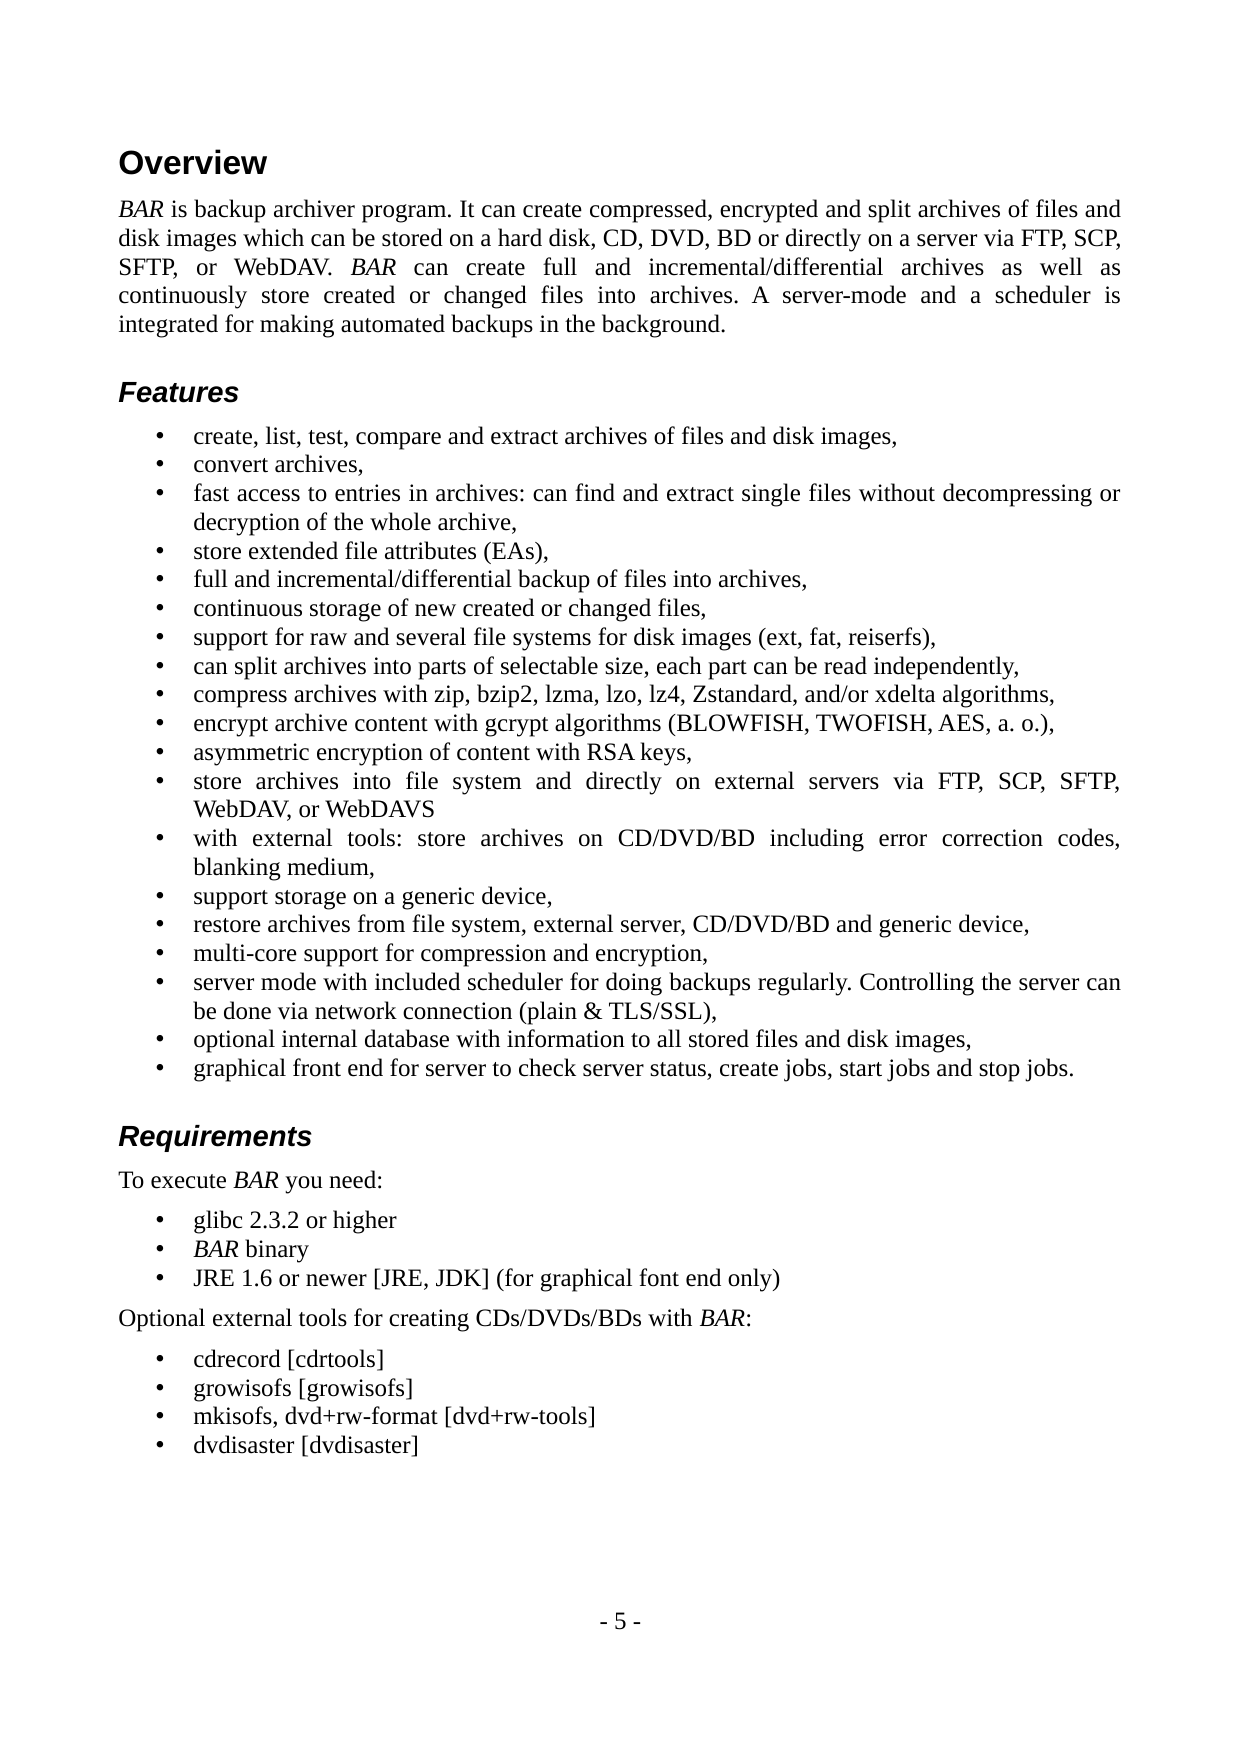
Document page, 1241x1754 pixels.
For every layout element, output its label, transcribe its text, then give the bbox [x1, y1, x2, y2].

list store archives into file system and directly on external servers via FTP, SCP, SFTP, WebDAV, or WebDAVS [156, 766, 1122, 823]
list JRE 1.6 or newer [JRE, JDK] (for graphical font end only) [156, 1263, 1122, 1292]
list growisofs [growisofs] [156, 1373, 1122, 1401]
list server mode with included scheduler for doing backups regularly. Controlling the server can be done via network connection (plain & TLS/SSL), [156, 967, 1122, 1024]
list graphical front end for server to check server status, create jobs, start jobs and stop jobs. [156, 1053, 1122, 1082]
list mkisofs, dvd+rw-format [dvd+rw-tools] [156, 1401, 1122, 1430]
list can split archives into parts of selectable size, each part can be read independently, [156, 651, 1122, 679]
text To execute BAR you need: [118, 1165, 1122, 1194]
list continuous storage of new created or changed files, [156, 593, 1122, 622]
list compress archives with zip, bzip2, lzma, lzo, lz4, Zstandard, and/or xdelta algorithms, [156, 679, 1122, 708]
list create, list, test, compare and extract archives of files and disk images, [156, 421, 1122, 449]
list convert archives, [156, 449, 1122, 478]
list fast access to entries in archives: can find and extract single files without decompressing or decryption of the whole archive, [156, 478, 1122, 536]
list BAR binary [156, 1234, 1122, 1263]
text BAR is backup archiver program. It can create compressed, encrypted and split archives of files and disk images which can be stored on a hard disk, CD, DVD, BD or directly on a server via FTP, SCP, SFTP, or WebDAV. BAR can create full and incremental/differential archives as well as continuously store created or changed files into archives. A server-mode and a scheduler is integrated for making automated backups in the background. [118, 194, 1122, 338]
subtitle Overview [118, 143, 1122, 182]
list glibc 2.3.2 or higher [156, 1205, 1122, 1234]
list dvdisaster [dvdisaster] [156, 1430, 1122, 1459]
list encrypt archive content with gcrypt algorithms (BLOWFISH, TWOFISH, AES, a. o.), [156, 708, 1122, 737]
list full and incremental/differential backup of files into archives, [156, 564, 1122, 593]
list asymmetric encryption of content with RSA keys, [156, 737, 1122, 766]
text Optional external tools for creating CDs/DVDs/BDs with BAR: [118, 1303, 1122, 1332]
list support storage on a generic device, [156, 881, 1122, 909]
list multi-core support for compression and encryption, [156, 938, 1122, 967]
list support for raw and several file systems for disk images (ext, fat, reiserfs), [156, 622, 1122, 651]
list optional internal database with information to all stored files and disk images, [156, 1024, 1122, 1053]
list with external tools: store archives on CD/DVD/BD including error correction codes, blanking medium, [156, 823, 1122, 881]
list store extended file attributes (EAs), [156, 536, 1122, 564]
subtitle Features [118, 375, 1122, 408]
list cdrecord [cdrtools] [156, 1344, 1122, 1373]
list restore archives from file system, external server, CD/DVD/BD and generic device, [156, 909, 1122, 938]
subtitle Requirements [118, 1119, 1122, 1152]
